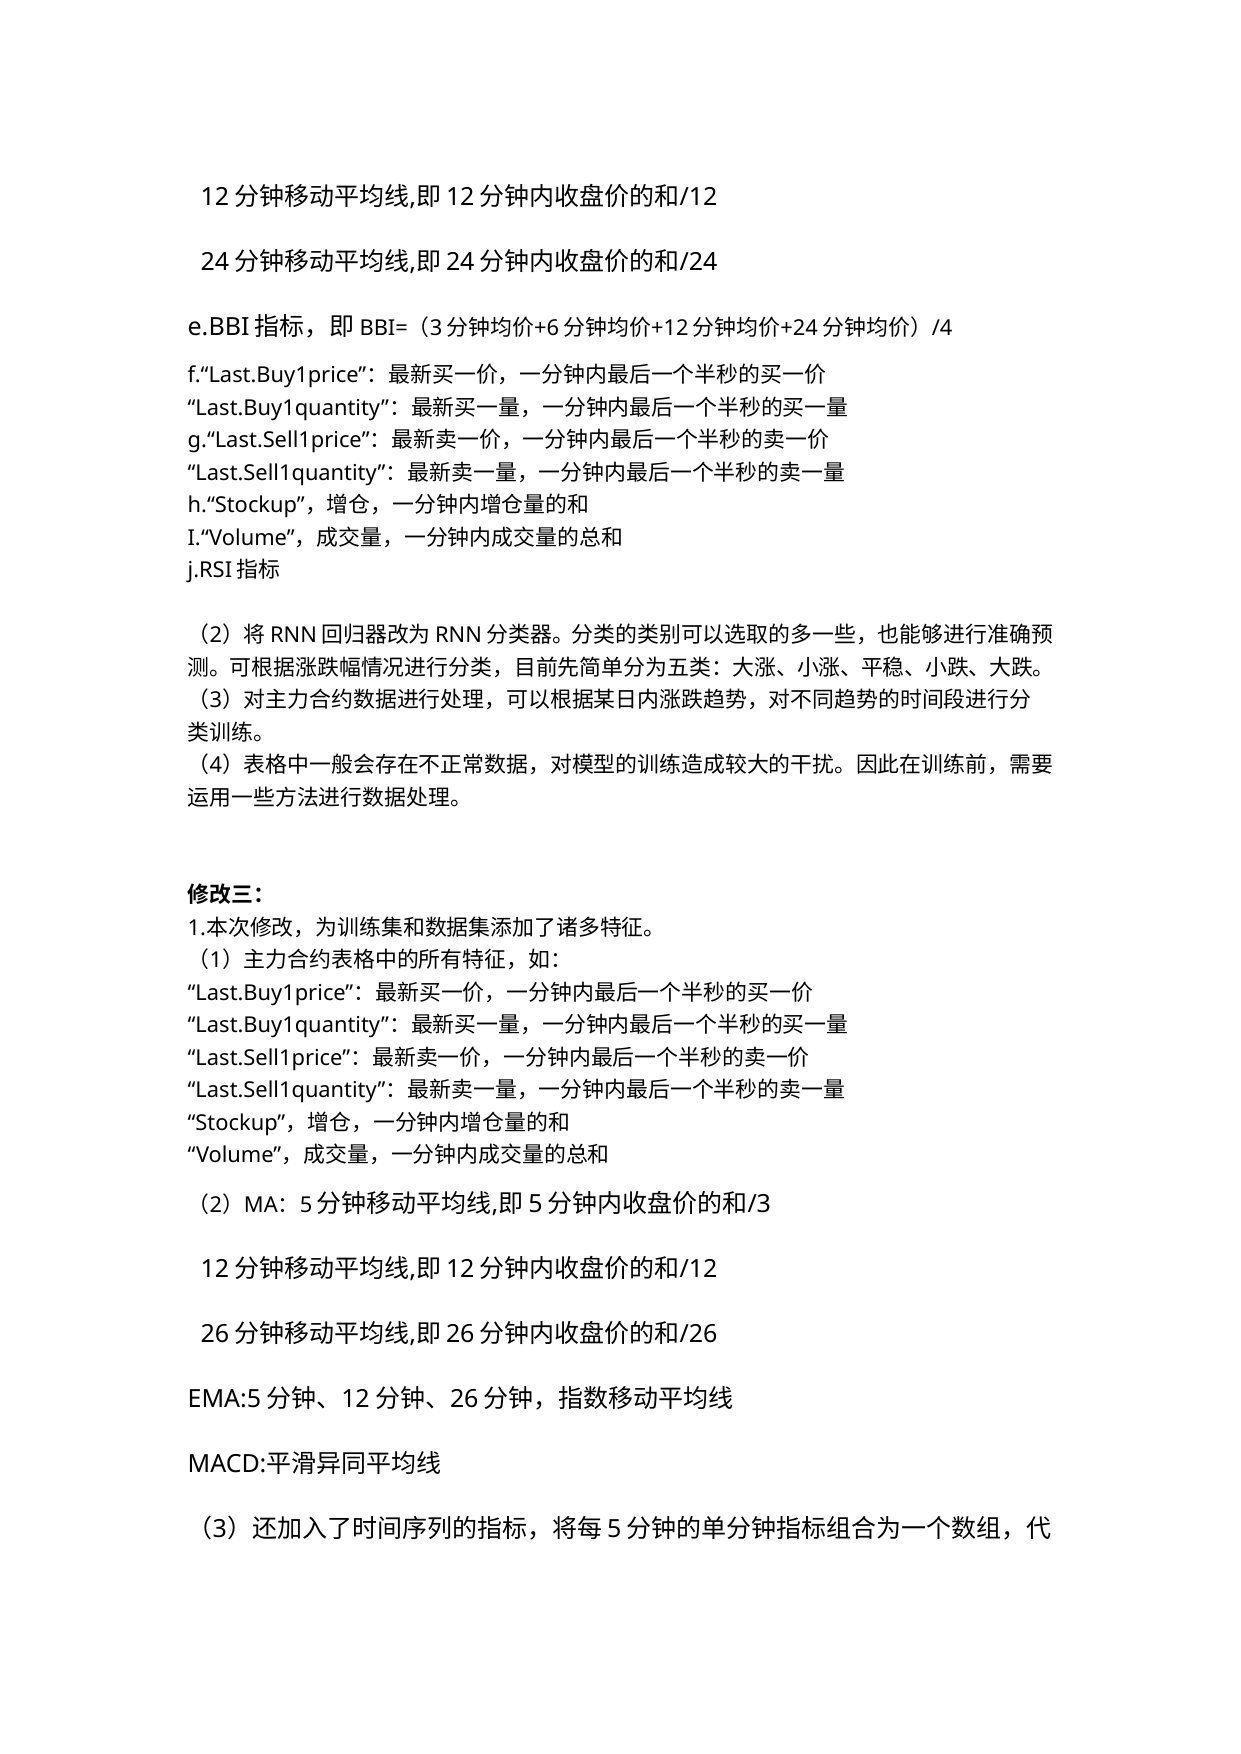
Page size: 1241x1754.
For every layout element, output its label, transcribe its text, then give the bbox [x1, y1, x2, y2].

text f.“Last.Buy1price”：最新买一价，一分钟内最后一个半秒的买一价 [187, 357, 1053, 389]
text （2）将RNN回归器改为RNN分类器。分类的类别可以选取的多一些，也能够进行准确预测。可根据涨跌幅情况进行分类，目前先简单分为五类：大涨、小涨、平稳、小跌、大跌。 [187, 617, 1053, 682]
text 12分钟移动平均线,即12分钟内收盘价的和/12 [187, 1234, 1053, 1299]
text 1.本次修改，为训练集和数据集添加了诸多特征。 [187, 909, 1053, 942]
text e.BBI指标，即BBI=（3分钟均价+6分钟均价+12分钟均价+24分钟均价）/4 [187, 292, 1053, 357]
text j.RSI指标 [187, 552, 1053, 584]
text “Last.Sell1quantity”：最新卖一量，一分钟内最后一个半秒的卖一量 [187, 454, 1053, 487]
text 修改三： [187, 877, 1053, 909]
text “Last.Buy1quantity”：最新买一量，一分钟内最后一个半秒的买一量 [187, 1007, 1053, 1039]
text （3）对主力合约数据进行处理，可以根据某日内涨跌趋势，对不同趋势的时间段进行分类训练。 [187, 682, 1053, 747]
text “Last.Buy1price”：最新买一价，一分钟内最后一个半秒的买一价 [187, 974, 1053, 1007]
text g.“Last.Sell1price”：最新卖一价，一分钟内最后一个半秒的卖一价 [187, 422, 1053, 454]
text （4）表格中一般会存在不正常数据，对模型的训练造成较大的干扰。因此在训练前，需要运用一些方法进行数据处理。 [187, 747, 1053, 812]
text “Last.Buy1quantity”：最新买一量，一分钟内最后一个半秒的买一量 [187, 389, 1053, 422]
text “Volume”，成交量，一分钟内成交量的总和 [187, 1137, 1053, 1169]
text EMA:5分钟、12分钟、26分钟，指数移动平均线 [187, 1364, 1053, 1429]
text “Last.Sell1price”：最新卖一价，一分钟内最后一个半秒的卖一价 [187, 1039, 1053, 1072]
text h.“Stockup”，增仓，一分钟内增仓量的和 [187, 487, 1053, 519]
text （1）主力合约表格中的所有特征，如： [187, 942, 1053, 974]
text 26分钟移动平均线,即26分钟内收盘价的和/26 [187, 1299, 1053, 1364]
text I.“Volume”，成交量，一分钟内成交量的总和 [187, 519, 1053, 552]
text “Last.Sell1quantity”：最新卖一量，一分钟内最后一个半秒的卖一量 [187, 1072, 1053, 1104]
text 24分钟移动平均线,即24分钟内收盘价的和/24 [187, 227, 1053, 292]
text MACD:平滑异同平均线 [187, 1429, 1053, 1494]
text “Stockup”，增仓，一分钟内增仓量的和 [187, 1104, 1053, 1137]
text 12分钟移动平均线,即12分钟内收盘价的和/12 [187, 162, 1053, 227]
text （2）MA：5分钟移动平均线,即5分钟内收盘价的和/3 [187, 1169, 1053, 1234]
text （3）还加入了时间序列的指标，将每5分钟的单分钟指标组合为一个数组，代 [187, 1494, 1053, 1559]
